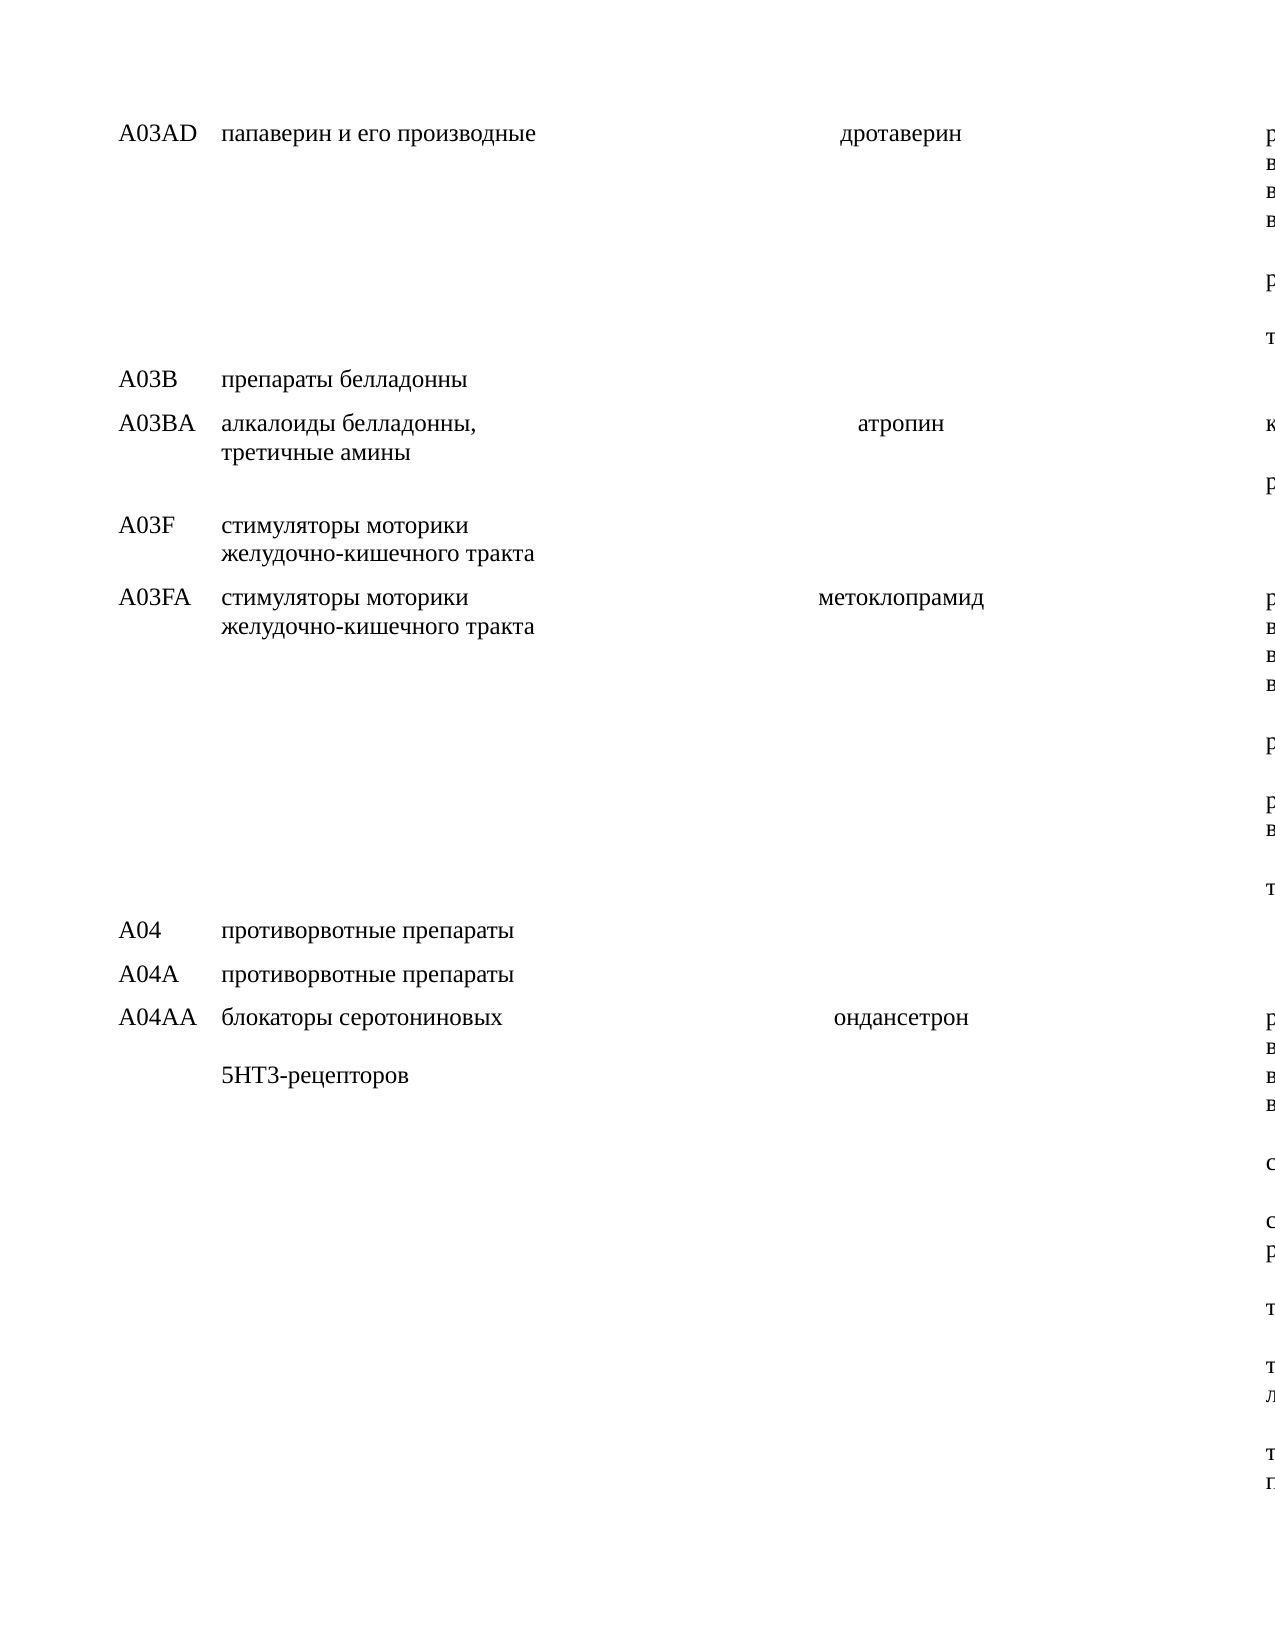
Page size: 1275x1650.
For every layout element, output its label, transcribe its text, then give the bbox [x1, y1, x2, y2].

table_cell A04AA [118, 1002, 221, 1509]
table_cell ондансетрон [537, 1002, 1266, 1509]
table_cell противорвотные препараты [221, 915, 537, 959]
table_cell A03AD [118, 118, 221, 364]
table_cell [1266, 510, 1275, 582]
table_cell A03B [118, 364, 221, 408]
table_cell стимуляторы моторики желудочно-кишечного тракта [221, 582, 537, 915]
table_cell [537, 364, 1266, 408]
table_cell [537, 915, 1266, 959]
table_cell блокаторы серотониновых 5HT3-рецепторов [221, 1002, 537, 1509]
table_cell A03FA [118, 582, 221, 915]
table_cell A04A [118, 959, 221, 1002]
table_cell стимуляторы моторики желудочно-кишечного тракта [221, 510, 537, 582]
table_cell алкалоиды белладонны, третичные амины [221, 408, 537, 510]
table_cell [1266, 364, 1275, 408]
table_cell A04 [118, 915, 221, 959]
table_cell A03BA [118, 408, 221, 510]
table_cell атропин [537, 408, 1266, 510]
table_cell [537, 510, 1266, 582]
table_cell [1266, 915, 1275, 959]
table_cell метоклопрамид [537, 582, 1266, 915]
table_cell противорвотные препараты [221, 959, 537, 1002]
table_cell дротаверин [537, 118, 1266, 364]
table_cell [537, 959, 1266, 1002]
table_cell препараты белладонны [221, 364, 537, 408]
table_cell A03F [118, 510, 221, 582]
table_cell папаверин и его производные [221, 118, 537, 364]
table_cell [1266, 959, 1275, 1002]
